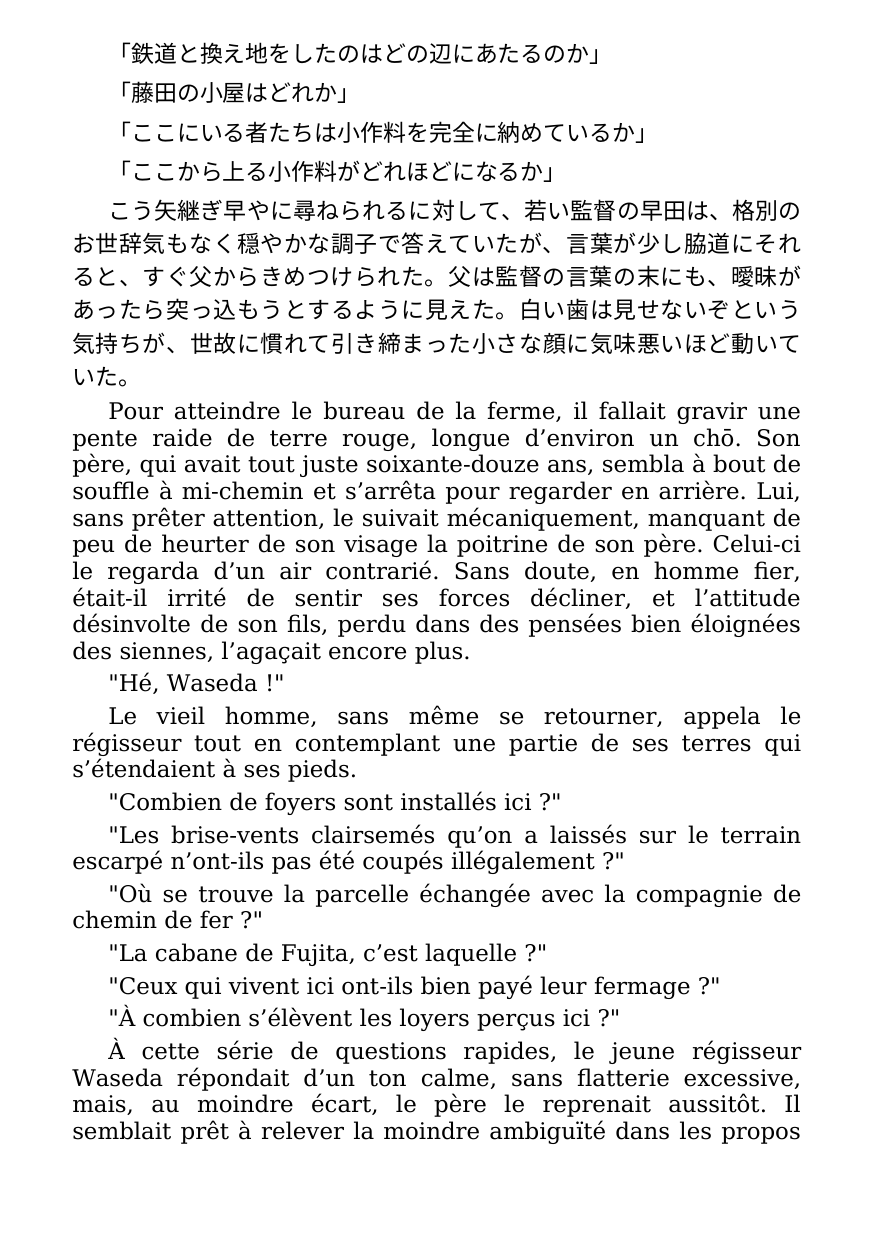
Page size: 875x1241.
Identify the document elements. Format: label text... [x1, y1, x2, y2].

text Pour atteindre le bureau de la ferme, il fallait gravir une pente raide de terre rouge, longue d’environ un chō. Son père, qui avait tout juste soixante-douze ans, sembla à bout de souffle à mi-chemin et s’arrêta pour regarder en arrière. Lui, sans prêter attention, le suivait mécaniquement, manquant de peu de heurter de son visage la poitrine de son père. Celui-ci le regarda d’un air contrarié. Sans doute, en homme fier, était-il irrité de sentir ses forces décliner, et l’attitude désinvolte de son fils, perdu dans des pensées bien éloignées des siennes, l’agaçait encore plus. [72, 398, 802, 665]
text こう矢継ぎ早やに尋ねられるに対して、若い監督の早田は、格別のお世辞気もなく穏やかな調子で答えていたが、言葉が少し脇道にそれると、すぐ父からきめつけられた。父は監督の言葉の末にも、曖昧があったら突っ込もうとするように見えた。白い歯は見せないぞという気持ちが、世故に慣れて引き締まった小さな顔に気味悪いほど動いていた。 [72, 193, 802, 392]
text "Les brise-vents clairsemés qu’on a laissés sur le terrain escarpé n’ont-ils pas été coupés illégalement ?" [72, 822, 802, 875]
text À cette série de questions rapides, le jeune régisseur Waseda répondait d’un ton calme, sans flatterie excessive, mais, au moindre écart, le père le reprenait aussitôt. Il semblait prêt à relever la moindre ambiguïté dans les propos [72, 1038, 802, 1145]
text "Hé, Waseda !" [72, 671, 802, 697]
text 「藤田の小屋はどれか」 [72, 75, 802, 108]
text "Où se trouve la parcelle échangée avec la compagnie de chemin de fer ?" [72, 881, 802, 934]
text "Ceux qui vivent ici ont-ils bien payé leur fermage ?" [72, 973, 802, 999]
text "À combien s’élèvent les loyers perçus ici ?" [72, 1006, 802, 1032]
text "Combien de foyers sont installés ici ?" [72, 789, 802, 816]
text 「ここから上る小作料がどれほどになるか」 [72, 153, 802, 187]
text "La cabane de Fujita, c’est laquelle ?" [72, 940, 802, 967]
text 「ここにいる者たちは小作料を完全に納めているか」 [72, 114, 802, 148]
text Le vieil homme, sans même se retourner, appela le régisseur tout en contemplant une partie de ses terres qui s’étendaient à ses pieds. [72, 703, 802, 783]
text 「鉄道と換え地をしたのはどの辺にあたるのか」 [72, 36, 802, 69]
